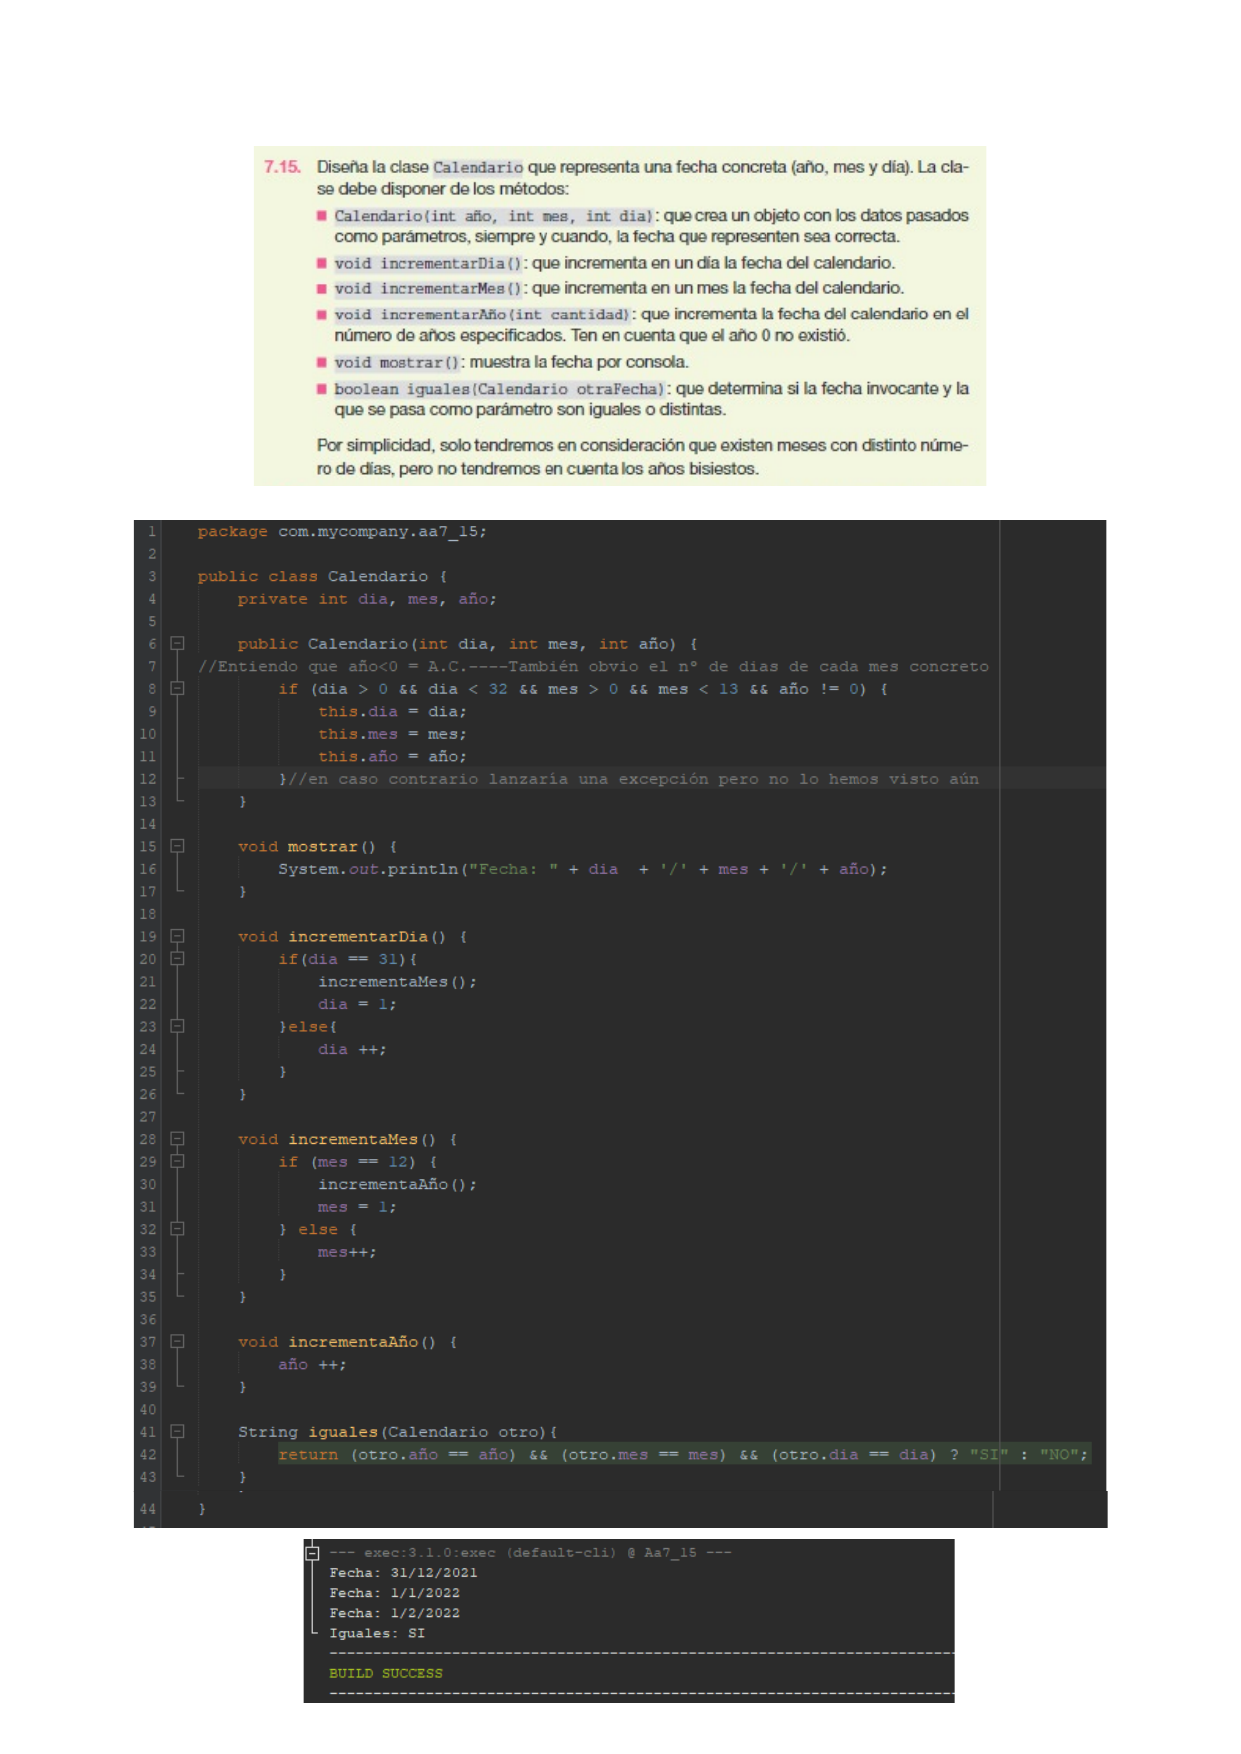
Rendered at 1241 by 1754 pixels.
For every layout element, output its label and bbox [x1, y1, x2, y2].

picture [303, 1539, 955, 1703]
picture [133, 520, 1108, 1528]
picture [253, 146, 987, 486]
